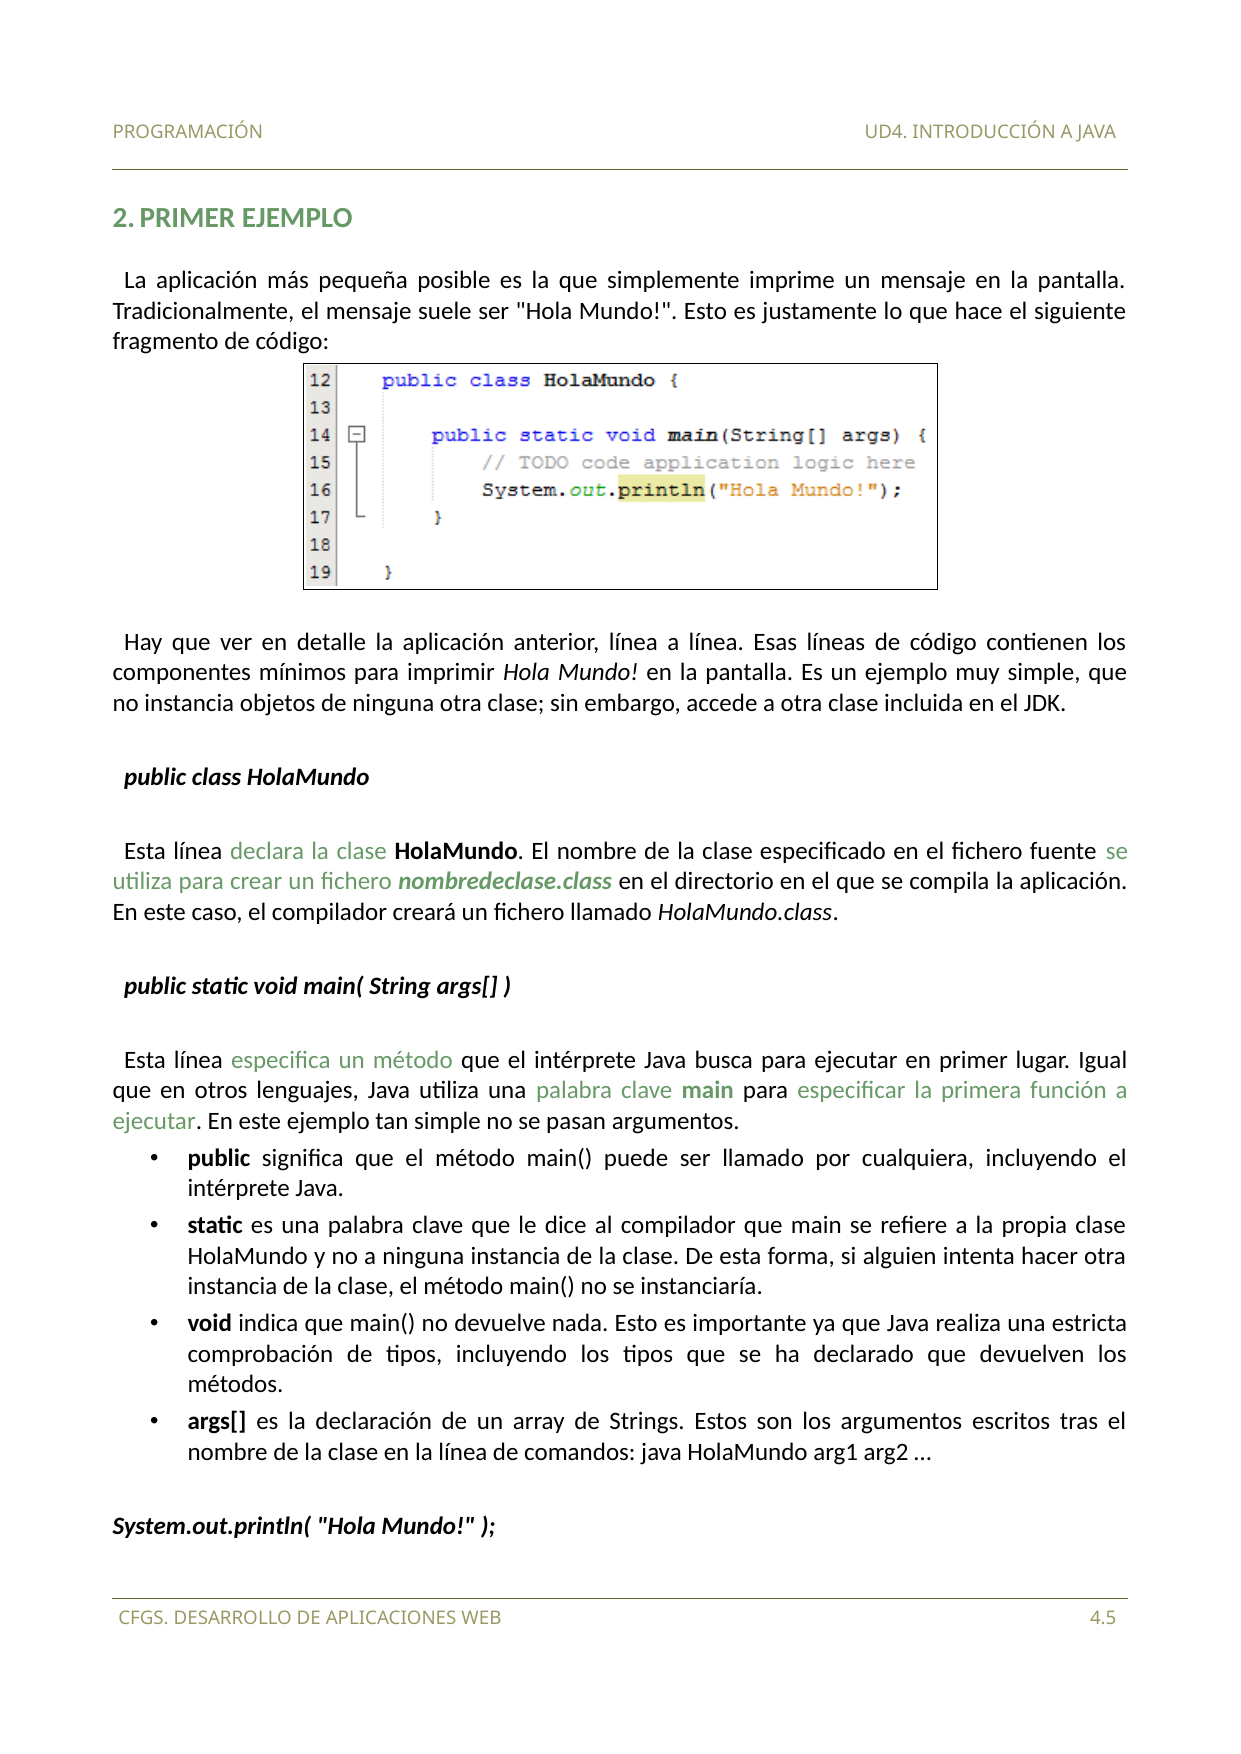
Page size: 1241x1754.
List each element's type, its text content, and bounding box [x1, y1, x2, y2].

text public class HolaMundo [112, 761, 1128, 792]
list System.out.println( "Hola Mundo!" ); [112, 1510, 1128, 1541]
list void indica que main() no devuelve nada. Esto es importante ya que Java realiza una estricta comprobación de tipos, incluyendo los tipos que se ha declarado que devuelven los métodos. [150, 1307, 1128, 1399]
text Esta línea declara la clase HolaMundo. El nombre de la clase especificado en el fichero fuente se utiliza para crear un fichero nombredeclase.class en el directorio en el que se compila la aplicación. En este caso, el compilador creará un fichero llamado HolaMundo.class. [112, 835, 1128, 927]
list static es una palabra clave que le dice al compilador que main se refiere a la propia clase HolaMundo y no a ninguna instancia de la clase. De esta forma, si alguien intenta hacer otra instancia de la clase, el método main() no se instanciaría. [150, 1209, 1128, 1301]
list public significa que el método main() puede ser llamado por cualquiera, incluyendo el intérprete Java. [150, 1142, 1128, 1203]
text Hay que ver en detalle la aplicación anterior, línea a línea. Esas líneas de código contienen los componentes mínimos para imprimir Hola Mundo! en la pantalla. Es un ejemplo muy simple, que no instancia objetos de ninguna otra clase; sin embargo, accede a otra clase incluida en el JDK. [112, 626, 1128, 718]
list args[] es la declaración de un array de Strings. Estos son los argumentos escritos tras el nombre de la clase en la línea de comandos: java HolaMundo arg1 arg2 … [150, 1406, 1128, 1467]
subtitle Primer ejemplo [112, 199, 1128, 234]
picture [306, 365, 935, 586]
text public static void main( String args[] ) [112, 970, 1128, 1001]
text La aplicación más pequeña posible es la que simplemente imprime un mensaje en la pantalla. Tradicionalmente, el mensaje suele ser "Hola Mundo!". Esto es justamente lo que hace el siguiente fragmento de código: [112, 264, 1128, 356]
text Esta línea especifica un método que el intérprete Java busca para ejecutar en primer lugar. Igual que en otros lenguajes, Java utiliza una palabra clave main para especificar la primera función a ejecutar. En este ejemplo tan simple no se pasan argumentos. [112, 1044, 1128, 1136]
